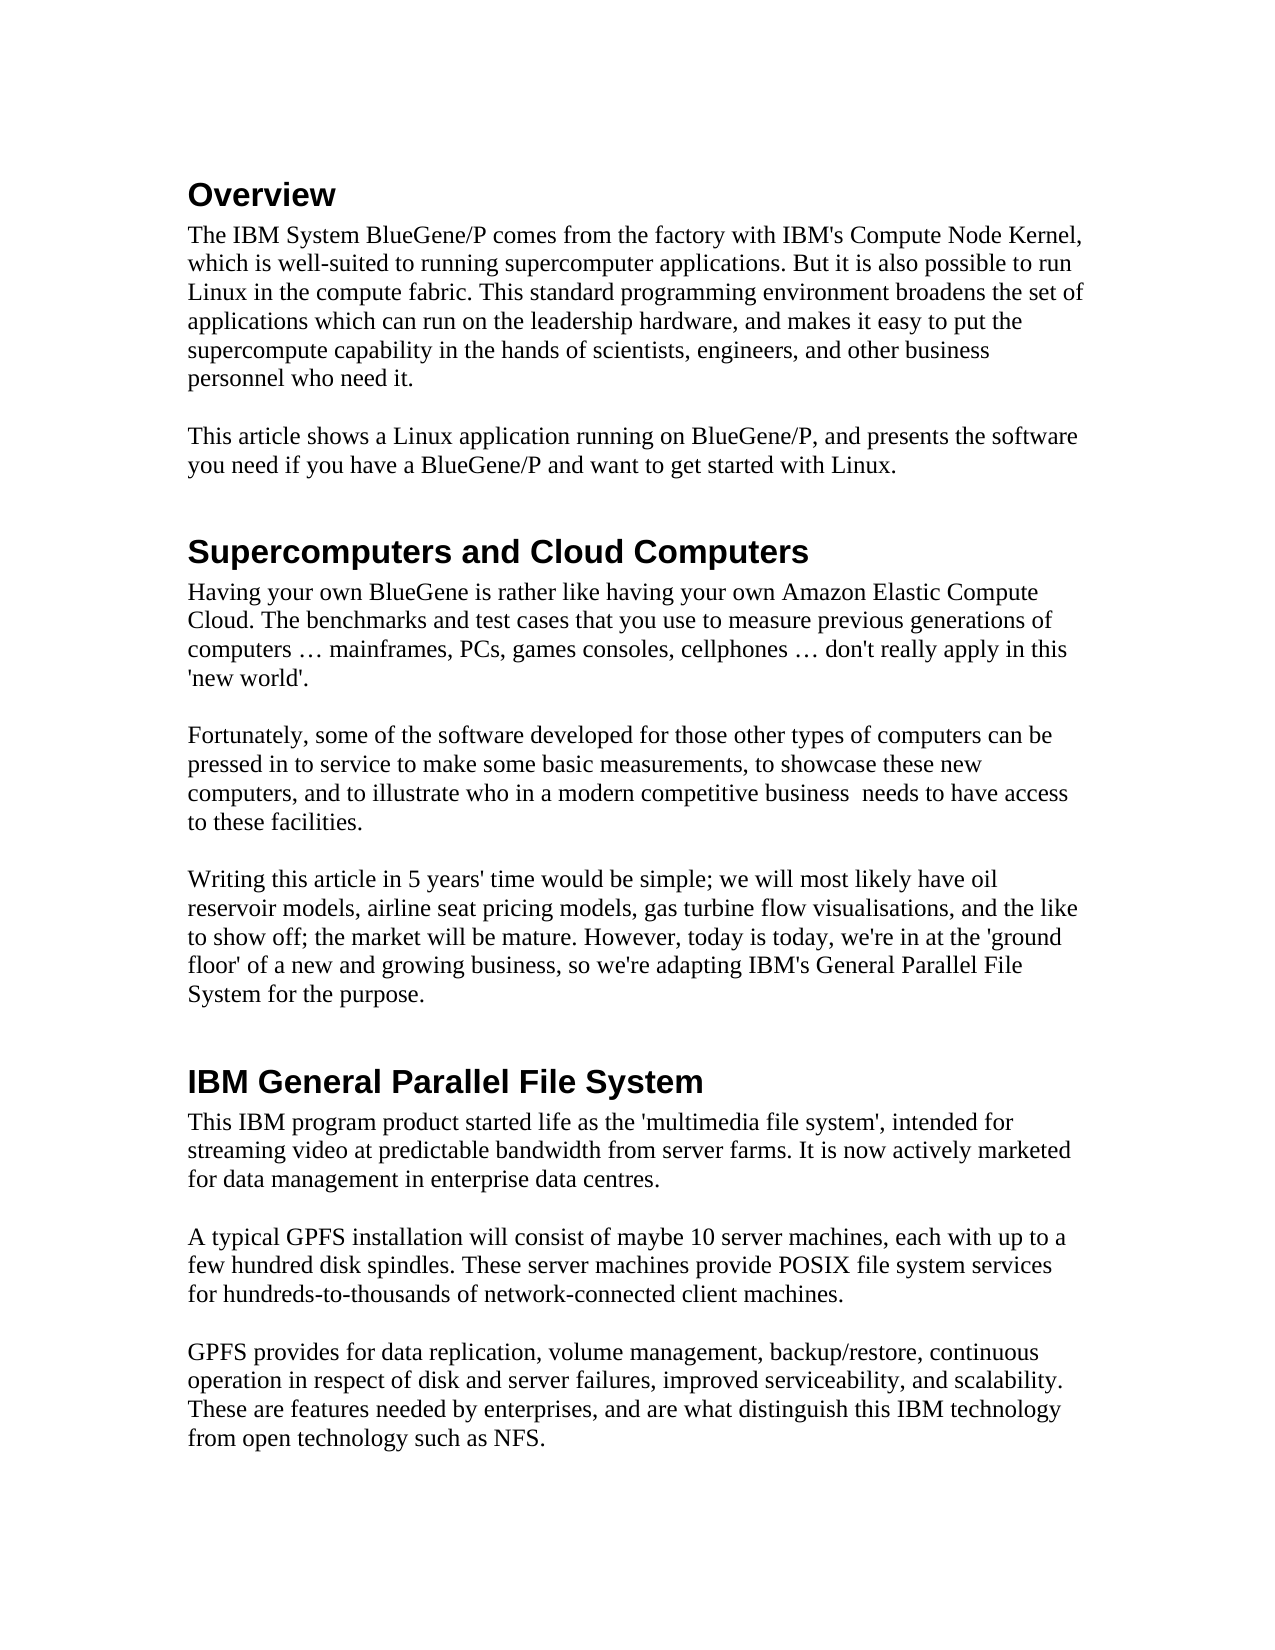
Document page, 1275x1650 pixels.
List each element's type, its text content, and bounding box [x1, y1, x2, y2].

text The IBM System BlueGene/P comes from the factory with IBM's Compute Node Kernel, which is well-suited to running supercomputer applications. But it is also possible to run Linux in the compute fabric. This standard programming environment broadens the set of applications which can run on the leadership hardware, and makes it easy to put the supercompute capability in the hands of scientists, engineers, and other business personnel who need it. [187, 220, 1087, 392]
subtitle IBM General Parallel File System [187, 1062, 1087, 1100]
text Fortunately, some of the software developed for those other types of computers can be pressed in to service to make some basic measurements, to showcase these new computers, and to illustrate who in a modern competitive business needs to have access to these facilities. [187, 721, 1087, 836]
text Having your own BlueGene is rather like having your own Amazon Elastic Compute Cloud. The benchmarks and test cases that you use to measure previous generations of computers … mainframes, PCs, games consoles, cellphones … don't really apply in this 'new world'. [187, 577, 1087, 692]
subtitle Overview [187, 175, 1087, 213]
text This IBM program product started life as the 'multimedia file system', intended for streaming video at predictable bandwidth from server farms. It is now actively marketed for data management in enterprise data centres. [187, 1107, 1087, 1193]
text Writing this article in 5 years' time would be simple; we will most likely have oil reservoir models, airline seat pricing models, gas turbine flow visualisations, and the like to show off; the market will be mature. However, today is today, we're in at the 'ground floor' of a new and growing business, so we're adapting IBM's General Parallel File System for the purpose. [187, 864, 1087, 1008]
text A typical GPFS installation will consist of maybe 10 server machines, each with up to a few hundred disk spindles. These server machines provide POSIX file system services for hundreds-to-thousands of network-connected client machines. [187, 1222, 1087, 1308]
text This article shows a Linux application running on BlueGene/P, and presents the software you need if you have a BlueGene/P and want to get started with Linux. [187, 421, 1087, 478]
subtitle Supercomputers and Cloud Computers [187, 532, 1087, 571]
text GPFS provides for data replication, volume management, backup/restore, continuous operation in respect of disk and server failures, improved serviceability, and scalability. These are features needed by enterprises, and are what distinguish this IBM technology from open technology such as NFS. [187, 1337, 1087, 1452]
